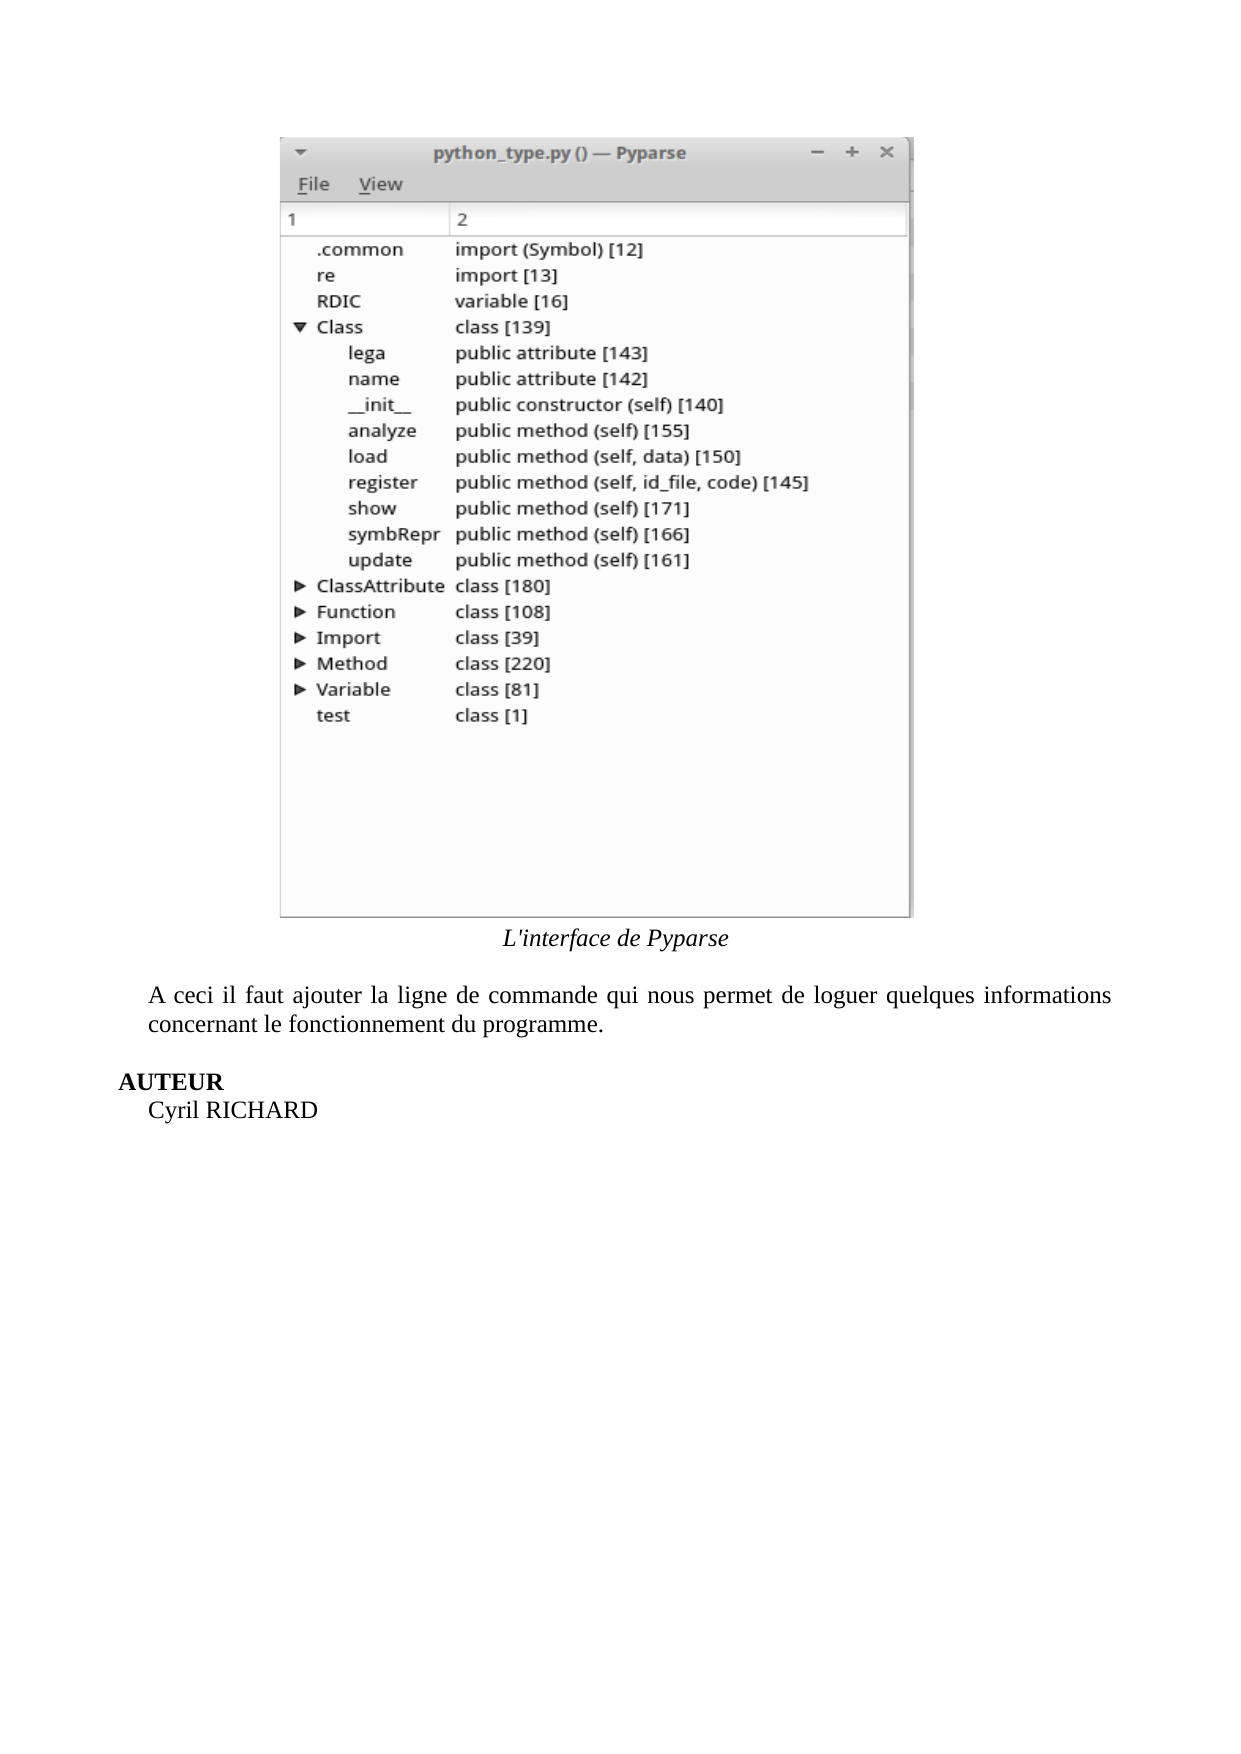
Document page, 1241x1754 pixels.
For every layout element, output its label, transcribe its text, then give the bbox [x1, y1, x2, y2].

text L'interface de Pyparse [118, 923, 1122, 952]
text A ceci il faut ajouter la ligne de commande qui nous permet de loguer quelques informations concernant le fonctionnement du programme. [118, 981, 1122, 1038]
picture [279, 137, 914, 918]
text AUTEUR [118, 1067, 1122, 1096]
text Cyril RICHARD [118, 1096, 1122, 1124]
